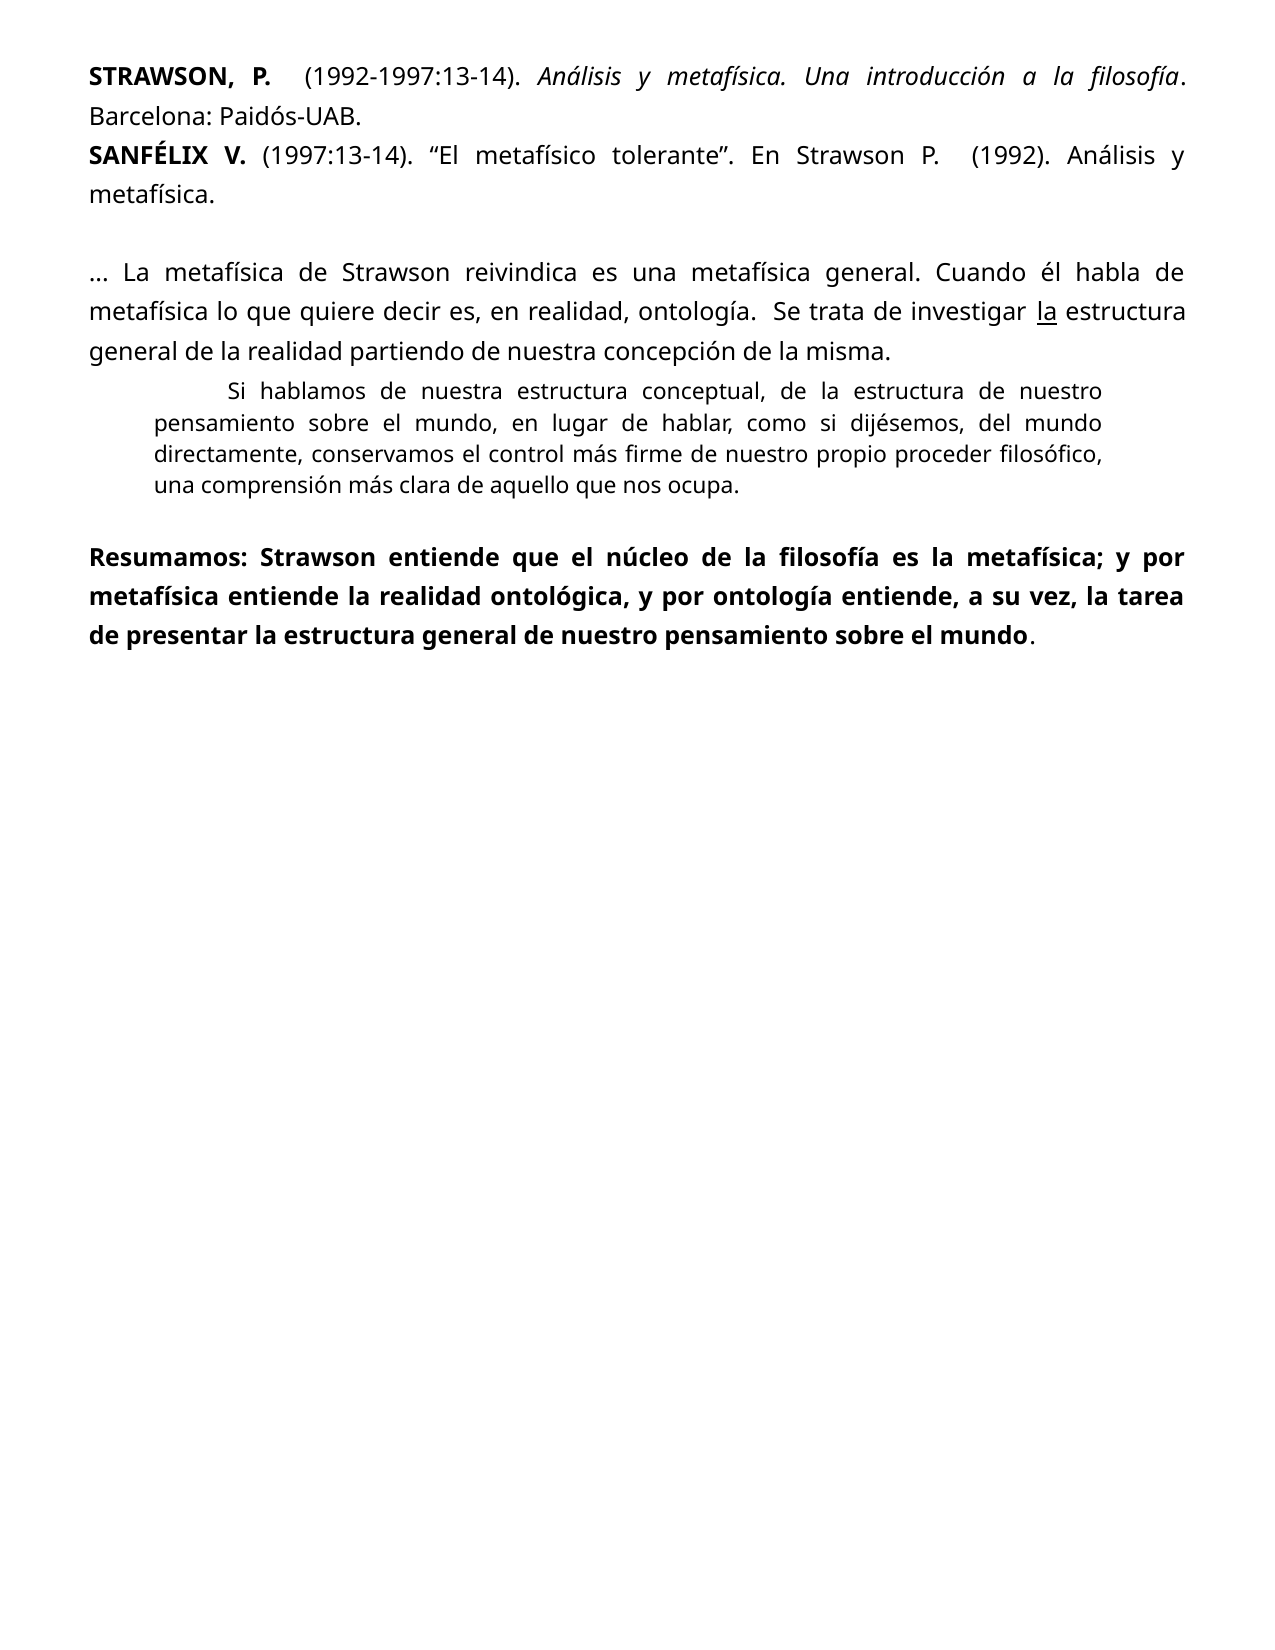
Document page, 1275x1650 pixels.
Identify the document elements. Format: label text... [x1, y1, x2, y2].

text Resumamos: Strawson entiende que el núcleo de la filosofía es la metafísica; y por metafísica entiende la realidad ontológica, y por ontología entiende, a su vez, la tarea de presentar la estructura general de nuestro pensamiento sobre el mundo. [88, 539, 1186, 652]
text Si hablamos de nuestra estructura conceptual, de la estructura de nuestro pensamiento sobre el mundo, en lugar de hablar, como si dijésemos, del mundo directamente, conservamos el control más firme de nuestro propio proceder filosófico, una comprensión más clara de aquello que nos ocupa. [153, 372, 1104, 500]
text SANFÉLIX V. (1997:13-14). “El metafísico tolerante”. En Strawson P. (1992). Análisis y metafísica. [88, 137, 1186, 211]
text STRAWSON, P. (1992-1997:13-14). Análisis y metafísica. Una introducción a la filosofía. Barcelona: Paidós-UAB. [88, 59, 1186, 132]
text ... La metafísica de Strawson reivindica es una metafísica general. Cuando él habla de metafísica lo que quiere decir es, en realidad, ontología. Se trata de investigar la estructura general de la realidad partiendo de nuestra concepción de la misma. [88, 255, 1186, 367]
